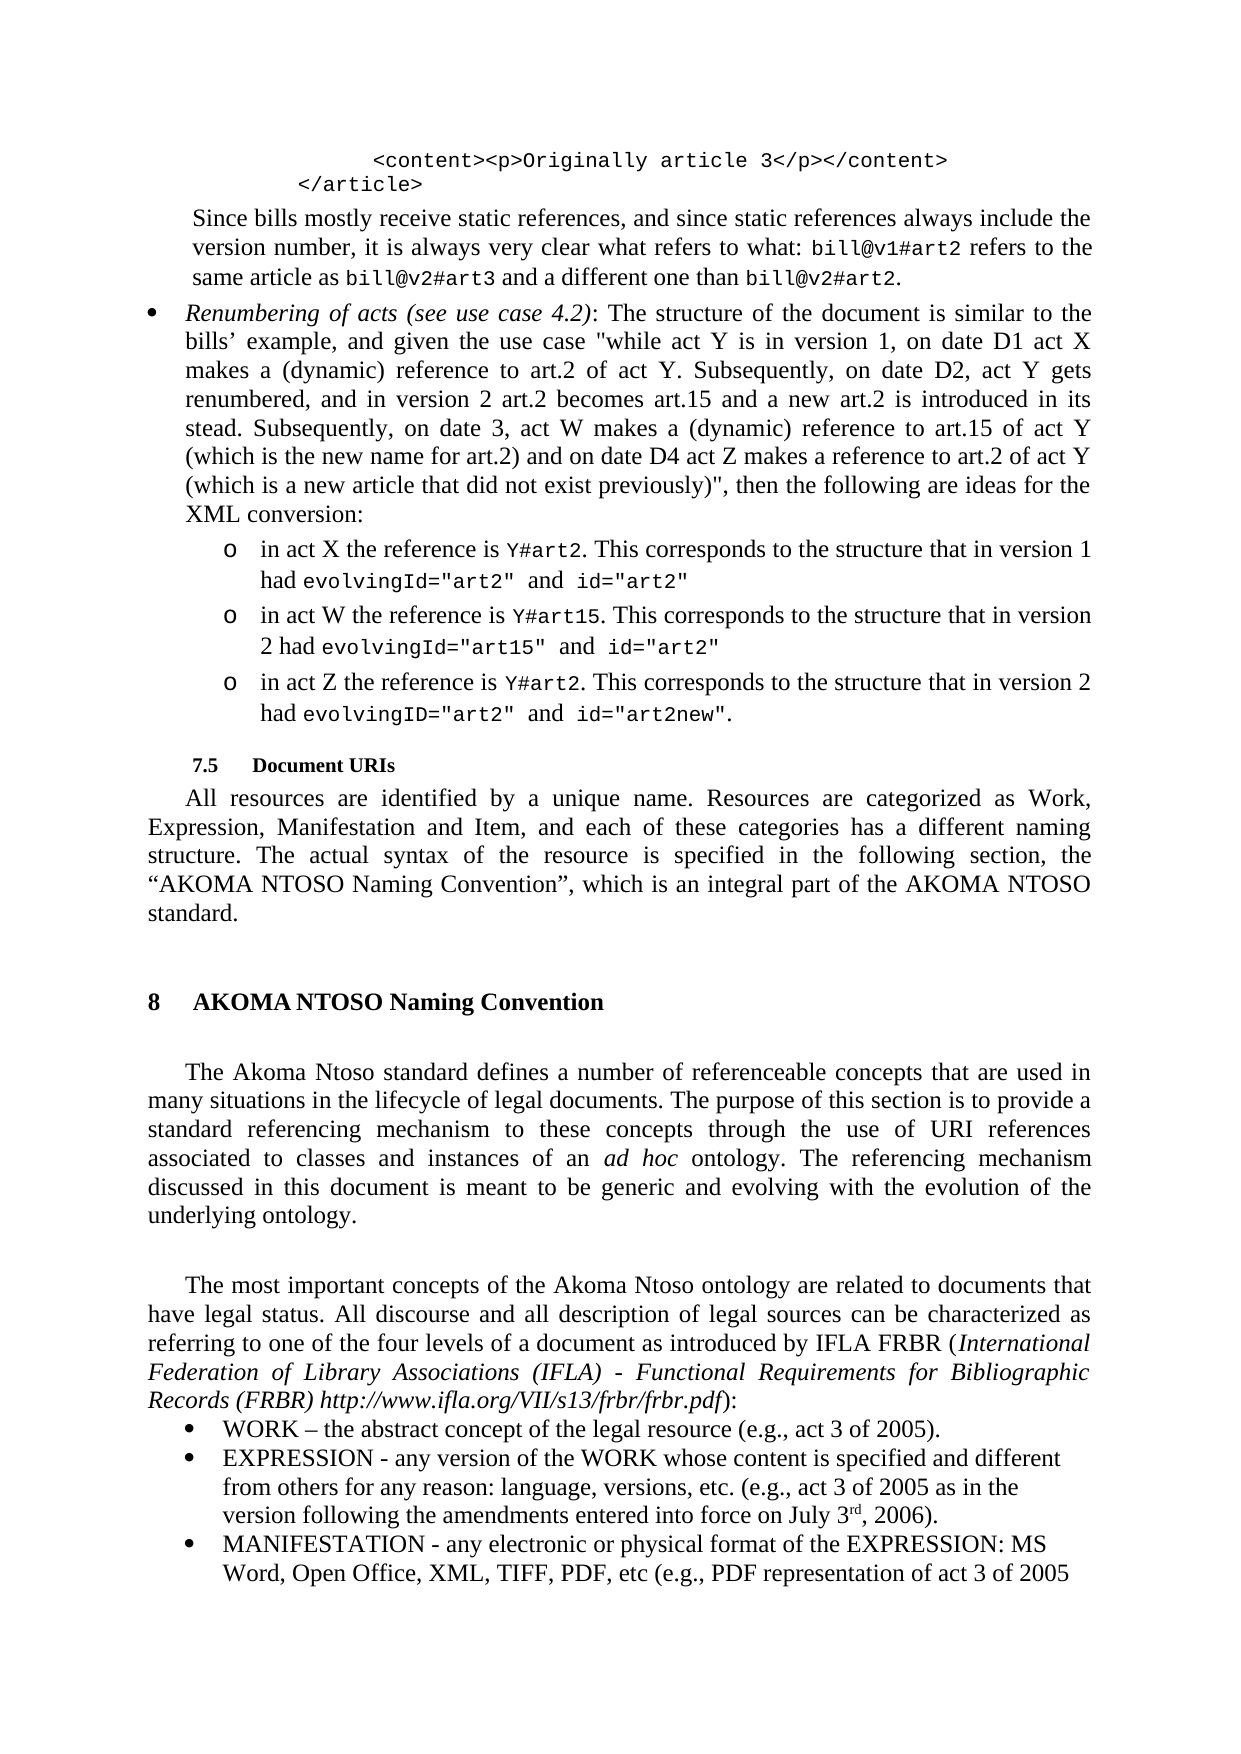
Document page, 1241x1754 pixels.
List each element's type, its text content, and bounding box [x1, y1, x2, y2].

text </article> [148, 174, 1092, 197]
list in act Z the reference is Y#art2. This corresponds to the structure that in version 2 had evolvingID="art2" and id="art2new". [223, 667, 1092, 728]
list WORK – the abstract concept of the legal resource (e.g., act 3 of 2005). [185, 1414, 1092, 1443]
text All resources are identified by a unique name. Resources are categorized as Work, Expression, Manifestation and Item, and each of these categories has a different naming structure. The actual syntax of the resource is specified in the following section, the “AKOMA NTOSO Naming Convention”, which is an integral part of the AKOMA NTOSO standard. [148, 783, 1092, 927]
list in act W the reference is Y#art15. This corresponds to the structure that in version 2 had evolvingId="art15" and id="art2" [223, 601, 1092, 661]
list EXPRESSION - any version of the WORK whose content is specified and different from others for any reason: language, versions, etc. (e.g., act 3 of 2005 as in the version following the amendments entered into force on July 3rd, 2006). [185, 1443, 1092, 1529]
text Since bills mostly receive static references, and since static references always include the version number, it is always very clear what refers to what: bill@v1#art2 refers to the same article as bill@v2#art3 and a different one than bill@v2#art2. [148, 203, 1092, 291]
list Renumbering of acts (see use case 4.2): The structure of the document is similar to the bills’ example, and given the use case "while act Y is in version 1, on date D1 act X makes a (dynamic) reference to art.2 of act Y. Subsequently, on date D2, act Y gets renumbered, and in version 2 art.2 becomes art.15 and a new art.2 is introduced in its stead. Subsequently, on date 3, act W makes a (dynamic) reference to art.15 of act Y (which is the new name for art.2) and on date D4 act Z makes a reference to art.2 of act Y (which is a new article that did not exist previously)", then the following are ideas for the XML conversion: [148, 298, 1092, 528]
text The most important concepts of the Akoma Ntoso ontology are related to documents that have legal status. All discourse and all description of legal sources can be characterized as referring to one of the four levels of a document as introduced by IFLA FRBR (International Federation of Library Associations (IFLA) - Functional Requirements for Bibliographic Records (FRBR) http://www.ifla.org/VII/s13/frbr/frbr.pdf): [148, 1271, 1092, 1414]
list MANIFESTATION - any electronic or physical format of the EXPRESSION: MS Word, Open Office, XML, TIFF, PDF, etc (e.g., PDF representation of act 3 of 2005 [185, 1529, 1092, 1587]
text <content><p>Originally article 3</p></content> [148, 150, 1092, 174]
list in act X the reference is Y#art2. This corresponds to the structure that in version 1 had evolvingId="art2" and id="art2" [223, 534, 1092, 594]
subtitle AKOMA NTOSO Naming Convention [148, 987, 1092, 1016]
subtitle Document URIs [192, 753, 1092, 777]
text The Akoma Ntoso standard defines a number of referenceable concepts that are used in many situations in the lifecycle of legal documents. The purpose of this section is to provide a standard referencing mechanism to these concepts through the use of URI references associated to classes and instances of an ad hoc ontology. The referencing mechanism discussed in this document is meant to be generic and evolving with the evolution of the underlying ontology. [148, 1057, 1092, 1229]
